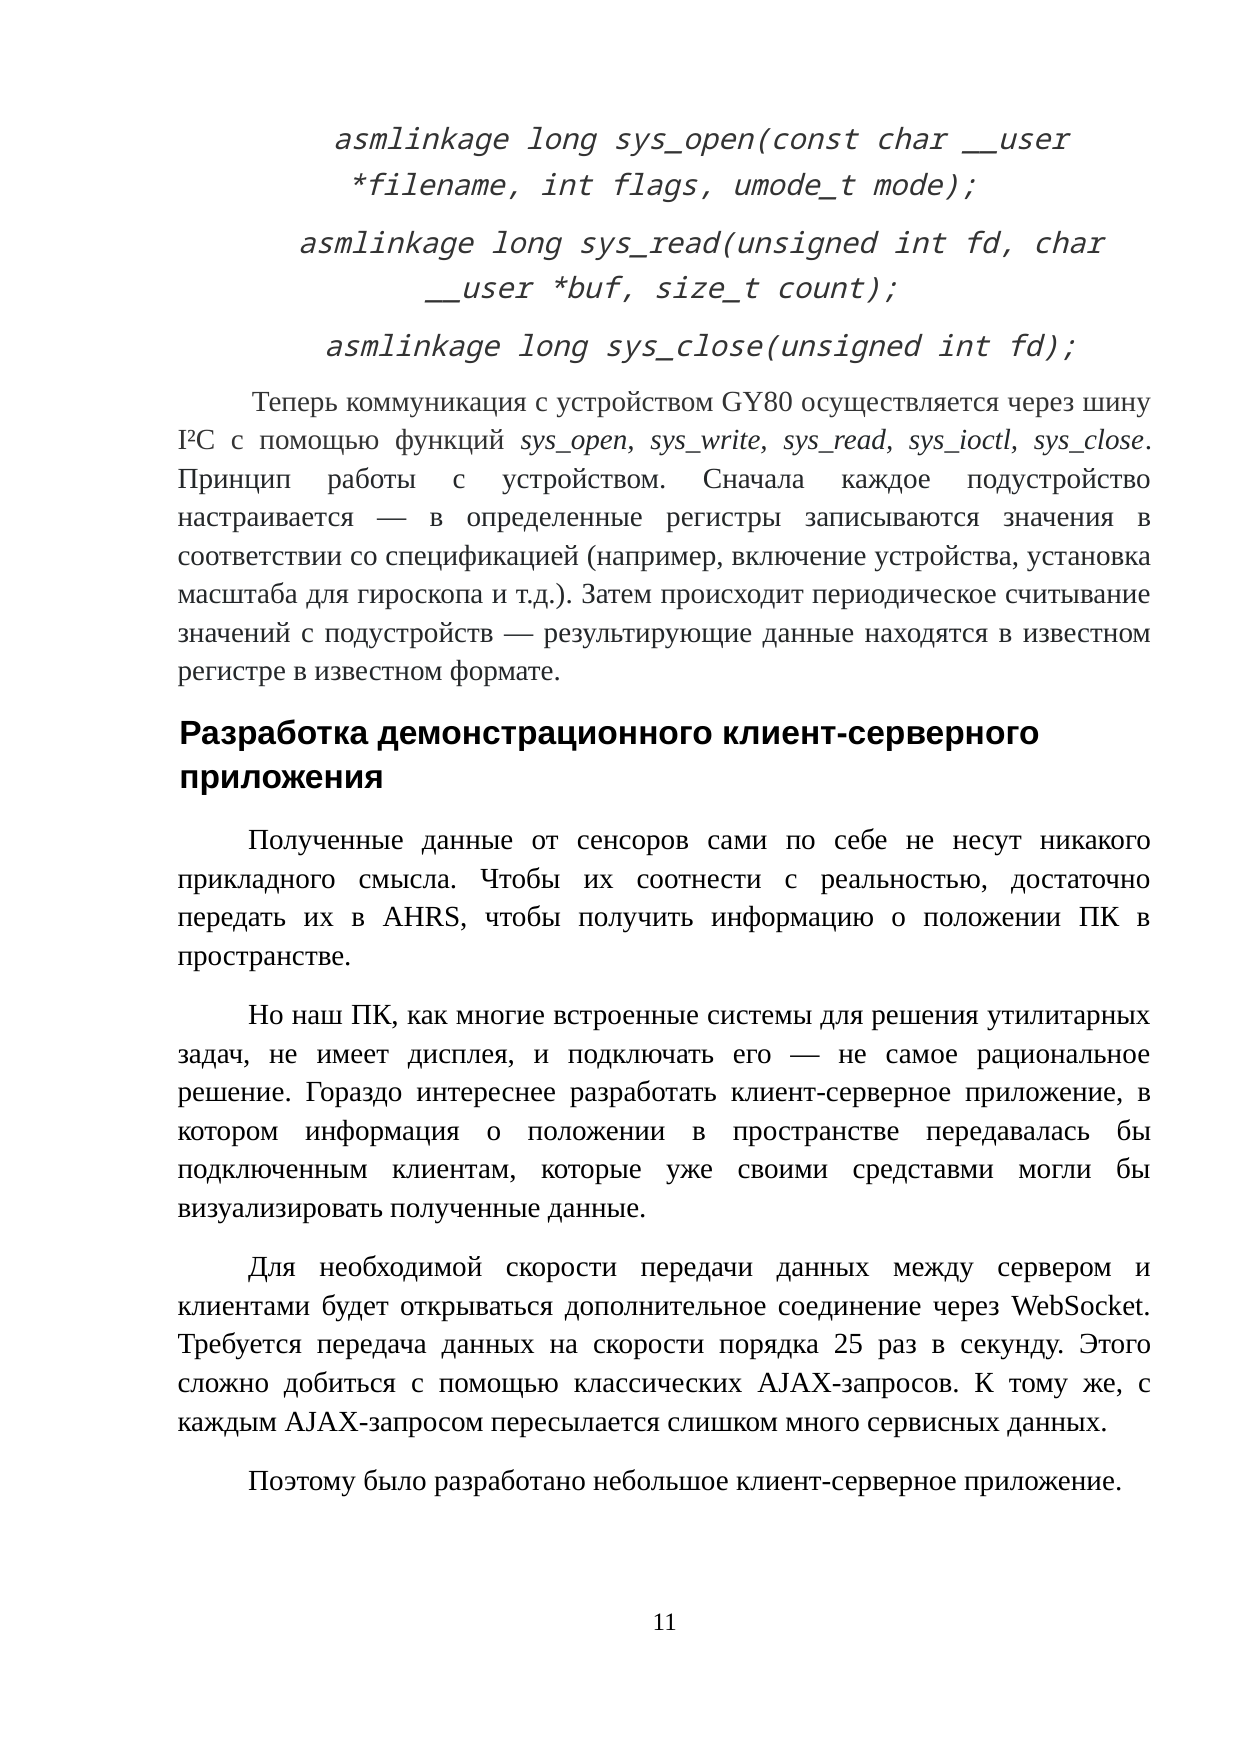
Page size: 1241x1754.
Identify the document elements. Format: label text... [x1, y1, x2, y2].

subtitle Поэтому было разработано небольшое клиент-серверное приложение. [177, 1463, 1152, 1497]
text asmlinkage long sys_open(const char __user *filename, int flags, umode_t mode); [175, 118, 1152, 203]
text asmlinkage long sys_close(unsigned int fd); [175, 326, 1152, 365]
subtitle Полученные данные от сенсоров сами по себе не несут никакого прикладного смысла. Чтобы их соотнести с реальностью, достаточно передать их в AHRS, чтобы получить информацию о положении ПК в пространстве. [177, 822, 1152, 972]
subtitle Для необходимой скорости передачи данных между сервером и клиентами будет открываться дополнительное соединение через WebSocket. Требуется передача данных на скорости порядка 25 раз в секунду. Этого сложно добиться с помощью классических AJAX-запросов. К тому же, с каждым AJAX-запросом пересылается слишком много сервисных данных. [177, 1249, 1152, 1437]
subtitle Разработка демонстрационного клиент-серверного приложения [179, 713, 1152, 796]
subtitle Но наш ПК, как многие встроенные системы для решения утилитарных задач, не имеет дисплея, и подключать его — не самое рациональное решение. Гораздо интереснее разработать клиент-серверное приложение, в котором информация о положении в пространстве передавалась бы подключенным клиентам, которые уже своими средставми могли бы визуализировать полученные данные. [177, 997, 1152, 1224]
text Теперь коммуникация с устройством GY80 осуществляется через шину I²C с помощью функций sys_open, sys_write, sys_read, sys_ioctl, sys_close. Принцип работы с устройством. Сначала каждое подустройство настраивается — в определенные регистры записываются значения в соответствии со спецификацией (например, включение устройства, установка масштаба для гироскопа и т.д.). Затем происходит периодическое считывание значений с подустройств — результирующие данные находятся в известном регистре в известном формате. [177, 384, 1152, 687]
text asmlinkage long sys_read(unsigned int fd, char __user *buf, size_t count); [175, 222, 1152, 307]
